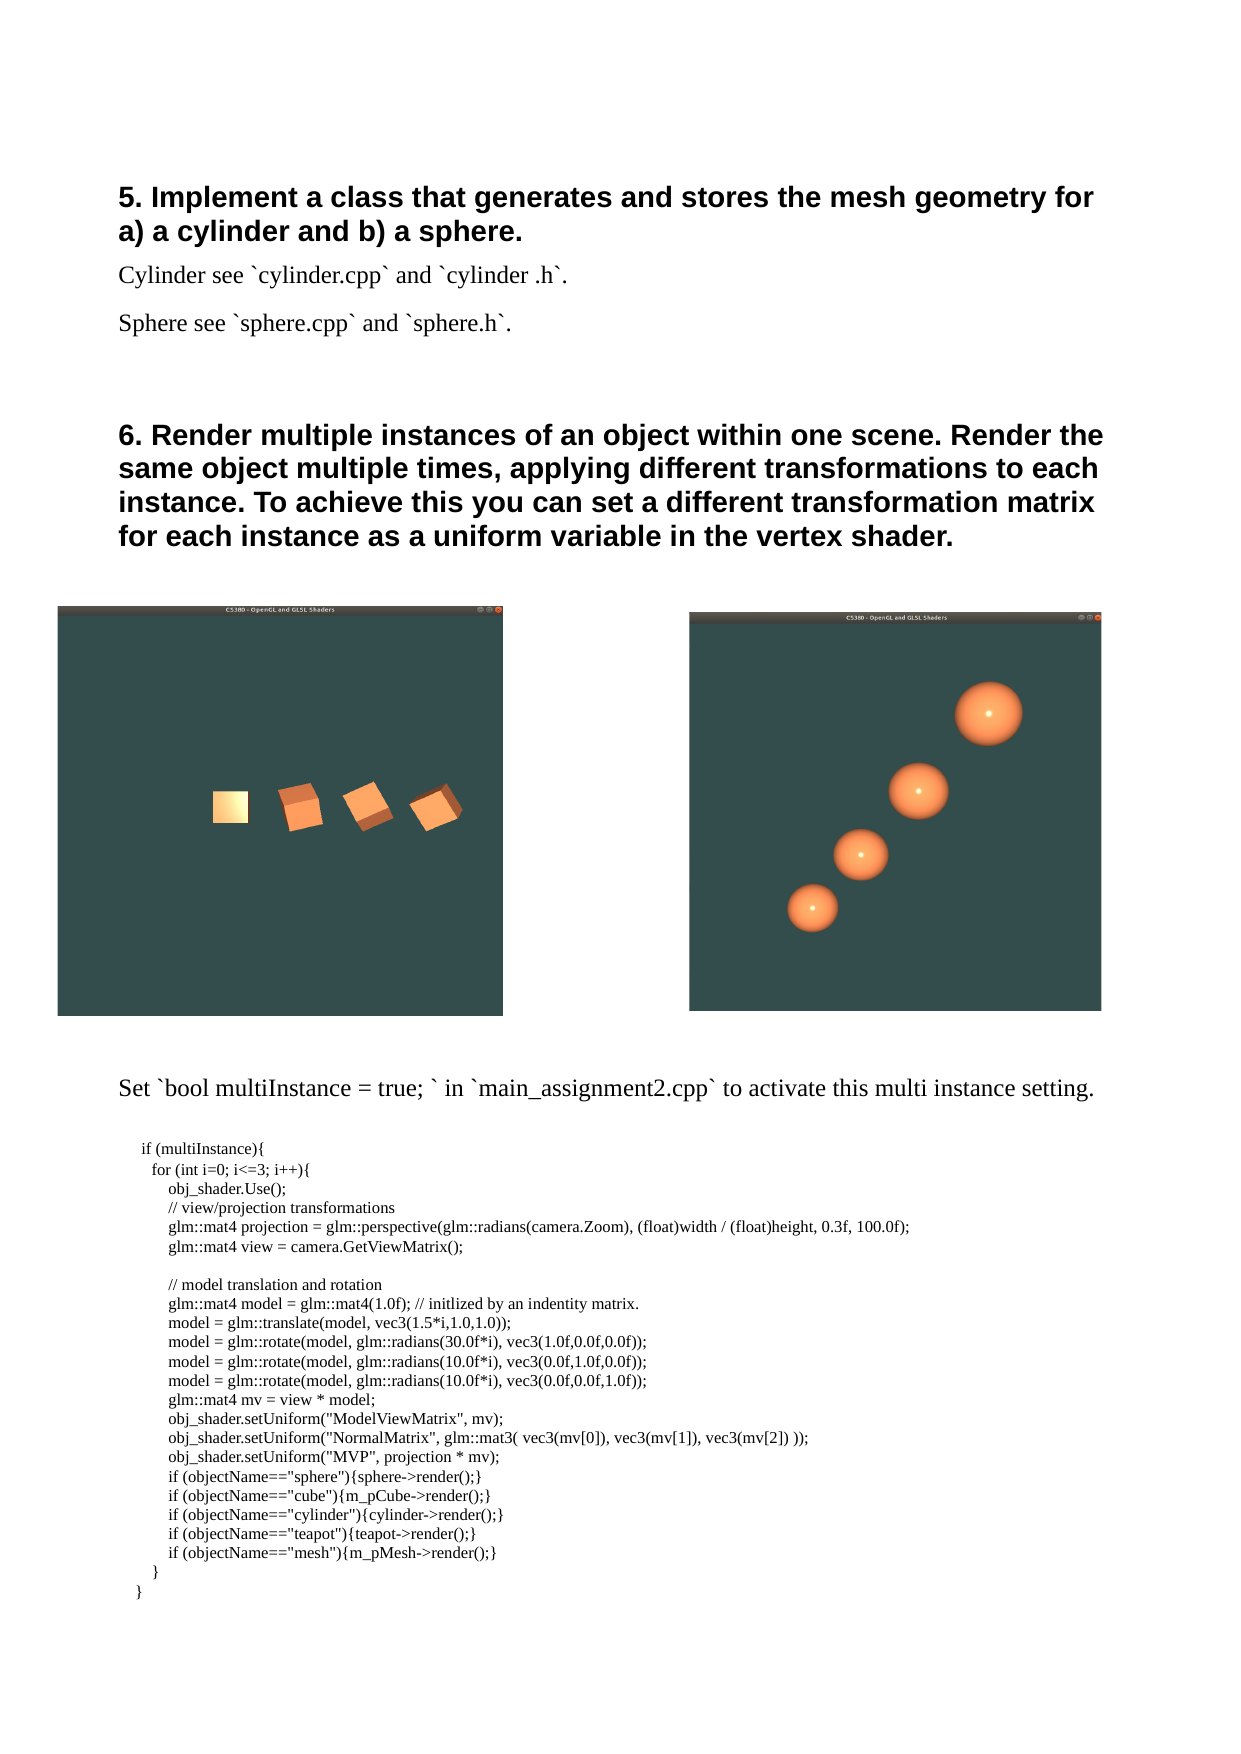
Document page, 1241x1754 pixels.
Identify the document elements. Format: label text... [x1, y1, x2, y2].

text glm::mat4 view = camera.GetViewMatrix(); [118, 1236, 1122, 1256]
text if (objectName=="cylinder"){cylinder->render();} [118, 1505, 1122, 1524]
text glm::mat4 projection = glm::perspective(glm::radians(camera.Zoom), (float)width / (float)height, 0.3f, 100.0f); [118, 1217, 1122, 1236]
text model = glm::rotate(model, glm::radians(10.0f*i), vec3(0.0f,0.0f,1.0f)); [118, 1371, 1122, 1390]
text // view/projection transformations [118, 1198, 1122, 1217]
text Sphere see `sphere.cpp` and `sphere.h`. [118, 308, 1122, 337]
text if (multiInstance){ [118, 1131, 1122, 1160]
text if (objectName=="cube"){m_pCube->render();} [118, 1486, 1122, 1505]
text // model translation and rotation [118, 1275, 1122, 1294]
text Cylinder see `cylinder.cpp` and `cylinder .h`. [118, 260, 1122, 289]
subtitle 6. Render multiple instances of an object within one scene. Render the same object multiple times, applying different transformations to each instance. To achieve this you can set a different transformation matrix for each instance as a uniform variable in the vertex shader. [118, 418, 1122, 553]
text } [118, 1581, 1122, 1601]
text Set `bool multiInstance = true; ` in `main_assignment2.cpp` to activate this multi instance setting. [118, 1073, 1122, 1102]
text obj_shader.setUniform("MVP", projection * mv); [118, 1447, 1122, 1466]
text obj_shader.Use(); [118, 1179, 1122, 1198]
text obj_shader.setUniform("NormalMatrix", glm::mat3( vec3(mv[0]), vec3(mv[1]), vec3(mv[2]) )); [118, 1428, 1122, 1447]
text glm::mat4 mv = view * model; [118, 1390, 1122, 1409]
text for (int i=0; i<=3; i++){ [118, 1160, 1122, 1179]
text obj_shader.setUniform("ModelViewMatrix", mv); [118, 1409, 1122, 1428]
text glm::mat4 model = glm::mat4(1.0f); // initlized by an indentity matrix. [118, 1294, 1122, 1313]
subtitle 5. Implement a class that generates and stores the mesh geometry for a) a cylinder and b) a sphere. [118, 180, 1122, 248]
picture [57, 606, 503, 1016]
text if (objectName=="mesh"){m_pMesh->render();} [118, 1543, 1122, 1562]
text } [118, 1562, 1122, 1581]
text model = glm::translate(model, vec3(1.5*i,1.0,1.0)); [118, 1313, 1122, 1332]
text model = glm::rotate(model, glm::radians(30.0f*i), vec3(1.0f,0.0f,0.0f)); [118, 1332, 1122, 1351]
text if (objectName=="teapot"){teapot->render();} [118, 1524, 1122, 1543]
picture [689, 612, 1102, 1011]
text if (objectName=="sphere"){sphere->render();} [118, 1466, 1122, 1486]
text model = glm::rotate(model, glm::radians(10.0f*i), vec3(0.0f,1.0f,0.0f)); [118, 1351, 1122, 1371]
